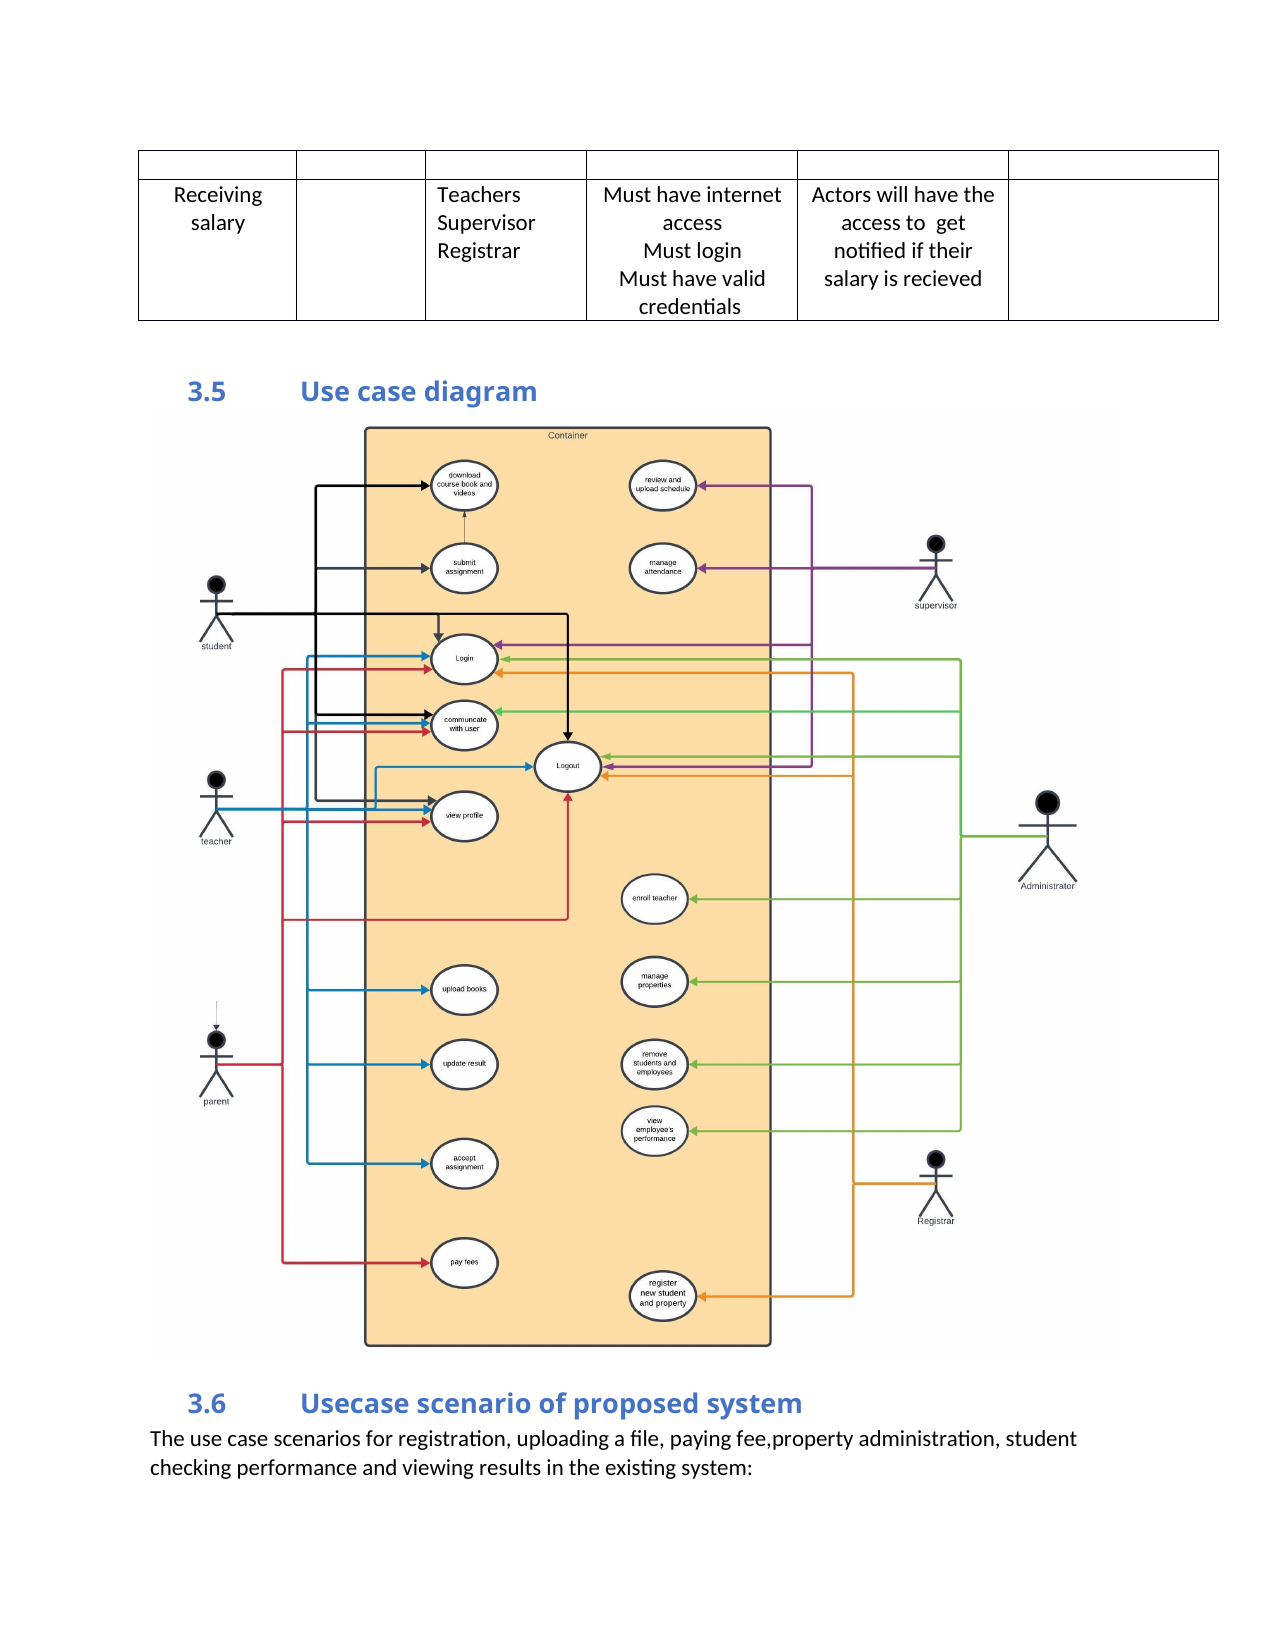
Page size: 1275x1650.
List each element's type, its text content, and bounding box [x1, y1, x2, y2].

table_cell Must have internet access Must login Must have valid credentials [587, 180, 797, 320]
table_cell [587, 151, 797, 179]
table_cell Teachers Supervisor Registrar [426, 180, 586, 320]
picture [150, 411, 1125, 1362]
table_cell [139, 151, 296, 179]
table_cell [297, 151, 425, 179]
table_cell [297, 180, 425, 320]
table_cell [798, 151, 1008, 179]
table_cell [1009, 151, 1218, 179]
table_cell [426, 151, 586, 179]
subtitle Use case diagram [187, 372, 1125, 409]
table_cell Receiving salary [139, 180, 296, 320]
subtitle Usecase scenario of proposed system [187, 1384, 1125, 1421]
table_cell [1009, 180, 1218, 320]
table_cell Actors will have the access to get notified if their salary is recieved [798, 180, 1008, 320]
text The use case scenarios for registration, uploading a file, paying fee,property administration, student checking performance and viewing results in the existing system: [150, 1424, 1125, 1482]
